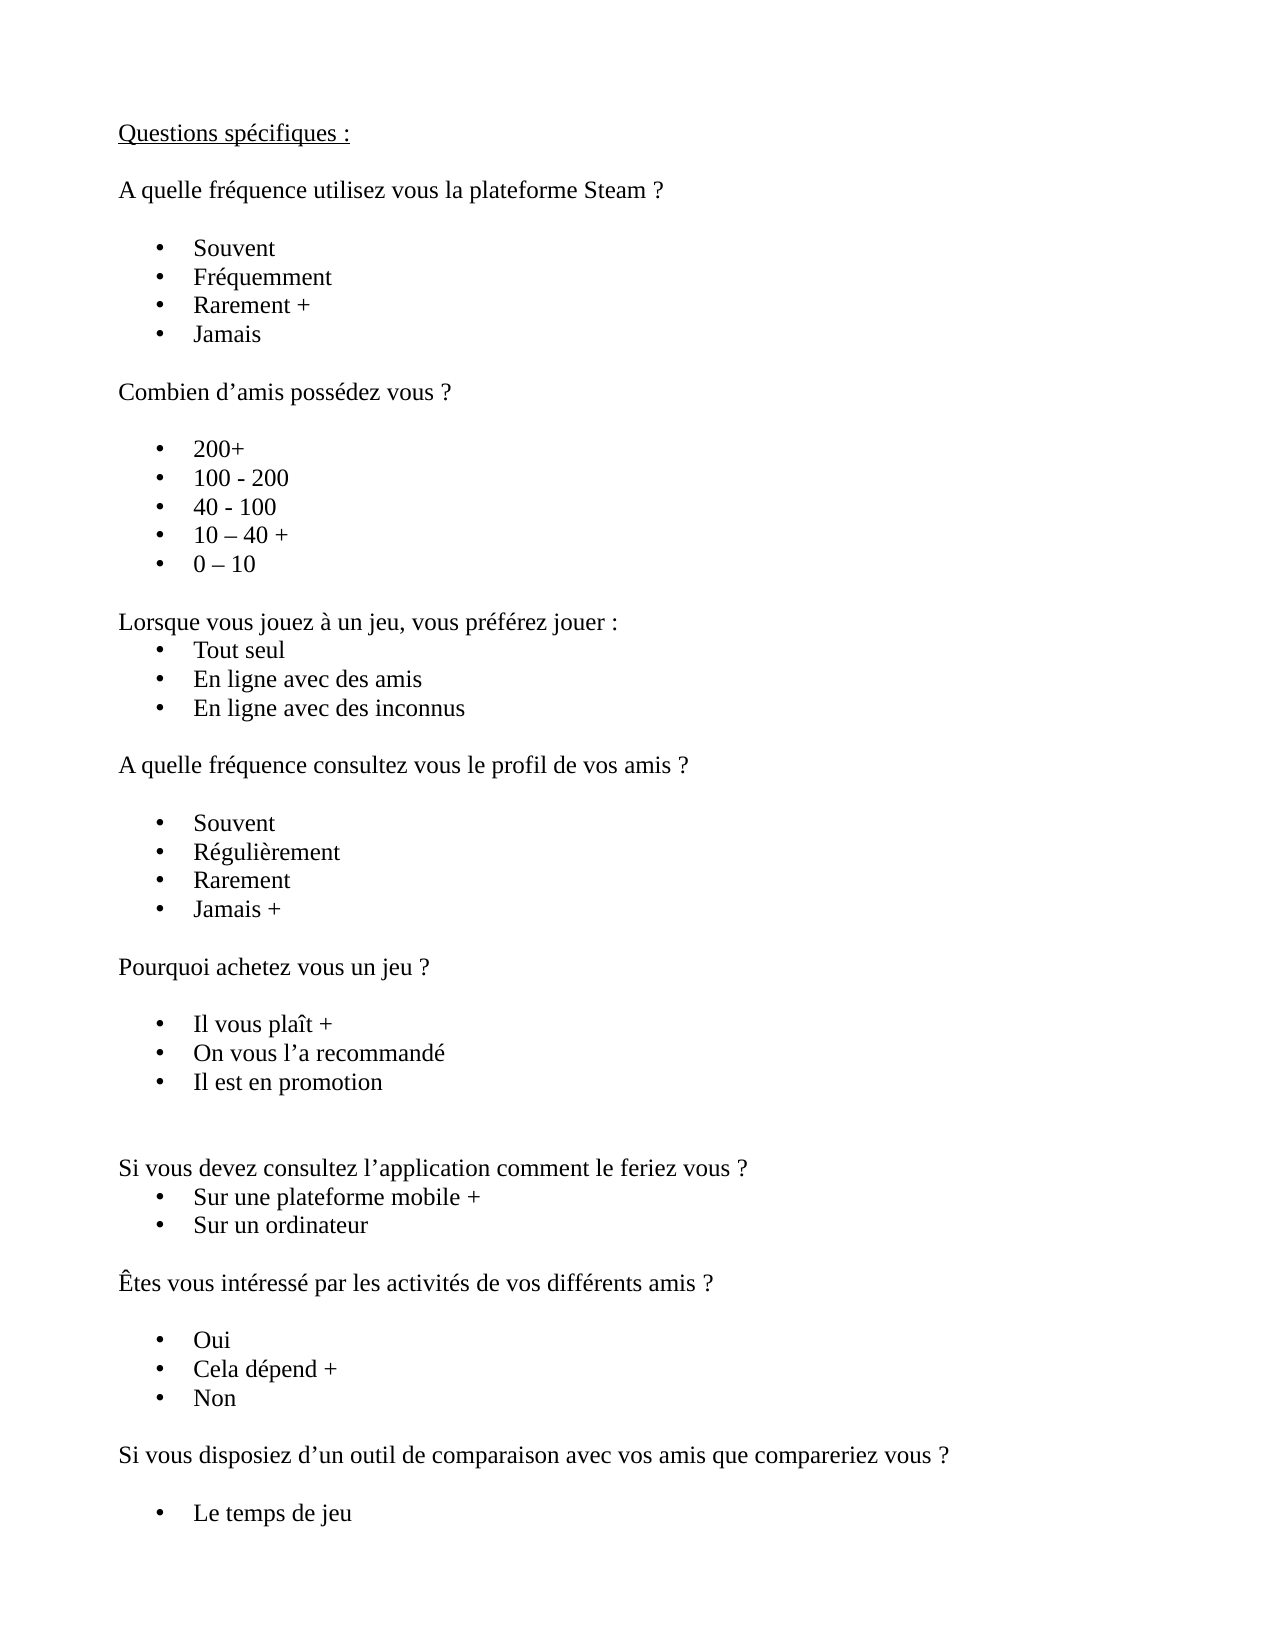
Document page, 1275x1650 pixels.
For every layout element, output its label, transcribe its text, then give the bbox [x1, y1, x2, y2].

list Rarement + [156, 291, 1157, 319]
text Pourquoi achetez vous un jeu ? [118, 952, 1157, 981]
list On vous l’a recommandé [156, 1038, 1157, 1067]
list Rarement [156, 866, 1157, 894]
text Êtes vous intéressé par les activités de vos différents amis ? [118, 1268, 1157, 1297]
list En ligne avec des amis [156, 664, 1157, 693]
list Il vous plaît + [156, 1009, 1157, 1038]
list Non [156, 1383, 1157, 1412]
list Souvent [156, 808, 1157, 837]
list Fréquemment [156, 262, 1157, 291]
text Combien d’amis possédez vous ? [118, 377, 1157, 406]
text Lorsque vous jouez à un jeu, vous préférez jouer : [118, 607, 1157, 636]
list Il est en promotion [156, 1067, 1157, 1096]
list 10 – 40 + [156, 521, 1157, 549]
list 200+ [156, 434, 1157, 463]
text Si vous disposiez d’un outil de comparaison avec vos amis que compareriez vous ? [118, 1441, 1157, 1469]
list Sur un ordinateur [156, 1211, 1157, 1239]
text A quelle fréquence utilisez vous la plateforme Steam ? [118, 176, 1157, 204]
list Jamais + [156, 894, 1157, 923]
list Souvent [156, 233, 1157, 262]
list 40 - 100 [156, 492, 1157, 521]
text A quelle fréquence consultez vous le profil de vos amis ? [118, 751, 1157, 779]
list Cela dépend + [156, 1354, 1157, 1383]
list En ligne avec des inconnus [156, 693, 1157, 722]
list Tout seul [156, 636, 1157, 664]
text Questions spécifiques : [118, 118, 1157, 147]
list Oui [156, 1326, 1157, 1354]
text Si vous devez consultez l’application comment le feriez vous ? [118, 1153, 1157, 1182]
list Jamais [156, 319, 1157, 348]
list Régulièrement [156, 837, 1157, 866]
list Le temps de jeu [156, 1498, 1157, 1527]
list 100 - 200 [156, 463, 1157, 492]
list 0 – 10 [156, 549, 1157, 578]
list Sur une plateforme mobile + [156, 1182, 1157, 1211]
